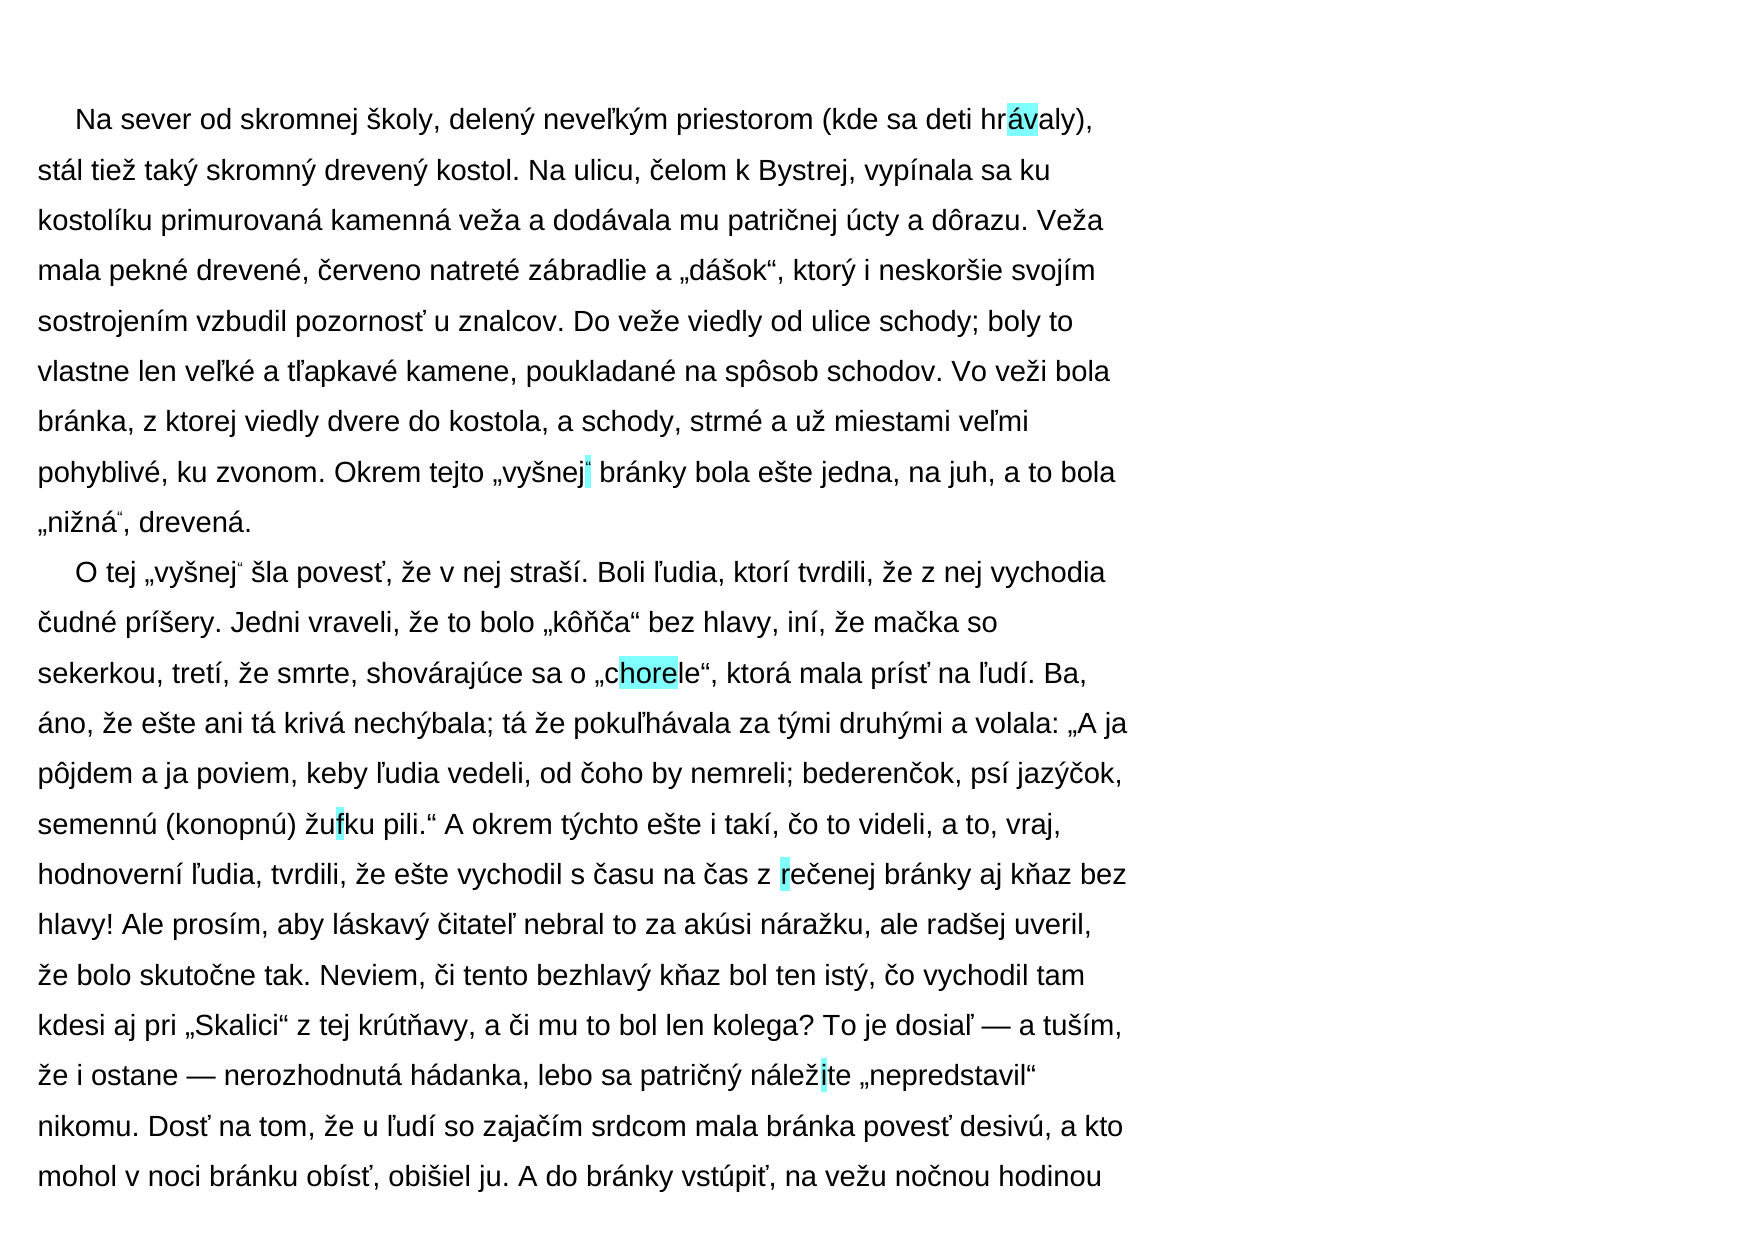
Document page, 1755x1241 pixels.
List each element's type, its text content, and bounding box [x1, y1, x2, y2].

text O tej „vyšnej“ šla povesť, že v nej straší. Boli ľudia, ktorí tvrdili, že z nej vychodia čudné prí­šery. Jedni vraveli, že to bolo „kôňča“ bez hlavy, iní, že mačka so sekerkou, tretí, že smrte, shovárajúce sa o „chorele“, ktorá mala prísť na ľudí. Ba, áno, že ešte ani tá krivá nechýbala; tá že pokuľhávala za tými druhými a volala: „A ja pôjdem a ja poviem, keby ľudia vedeli, od čoho by nemreli; bederenčok, psí jazýčok, semennú (ko­nopnú) žufku pili.“ A okrem týchto ešte i takí, čo to videli, a to, vraj, hodnoverní ľudia, tvrdili, že ešte vychodil s času na čas z rečenej bránky aj kňaz bez hlavy! Ale prosím, aby láskavý čitateľ nebral to za akúsi náražku, ale radšej uveril, že bolo skutočne tak. Neviem, či tento bezhlavý kňaz bol ten istý, čo vychodil tam kdesi aj pri „Skalici“ z tej krútňavy, a či mu to bol len kolega? To je dosiaľ — a tuším, že i ostane — nerozhodnutá hádanka, lebo sa patričný náležite „nepredstavil“ nikomu. Dosť na tom, že u ľudí so zajačím srdcom mala bránka povesť desivú, a kto mohol v noci bránku obísť, obišiel ju. A do bránky vstúpiť, na vežu nočnou hodinou [37, 555, 1130, 1192]
text Na sever od skromnej školy, delený neveľkým priestorom (kde sa deti hrávaly), stál tiež taký skromný drevený kostol. Na ulicu, čelom k Byst­rej, vypínala sa ku kostolíku primurovaná kamen­ná veža a dodávala mu patričnej úcty a dôrazu. Veža mala pekné drevené, červeno natreté zá­bradlie a „dášok“, ktorý i neskoršie svojím sostrojením vzbudil pozornosť u znalcov. Do veže viedly od ulice schody; boly to vlastne len veľké a tľapkavé kamene, poukladané na spôsob schodov. Vo veži bola bránka, z ktorej viedly dvere do kostola, a schody, strmé a už miestami veľmi pohyblivé, ku zvonom. Okrem tejto „vyšnej“ bránky bola ešte jedna, na juh, a to bola „nižná“, drevená. [37, 102, 1130, 538]
